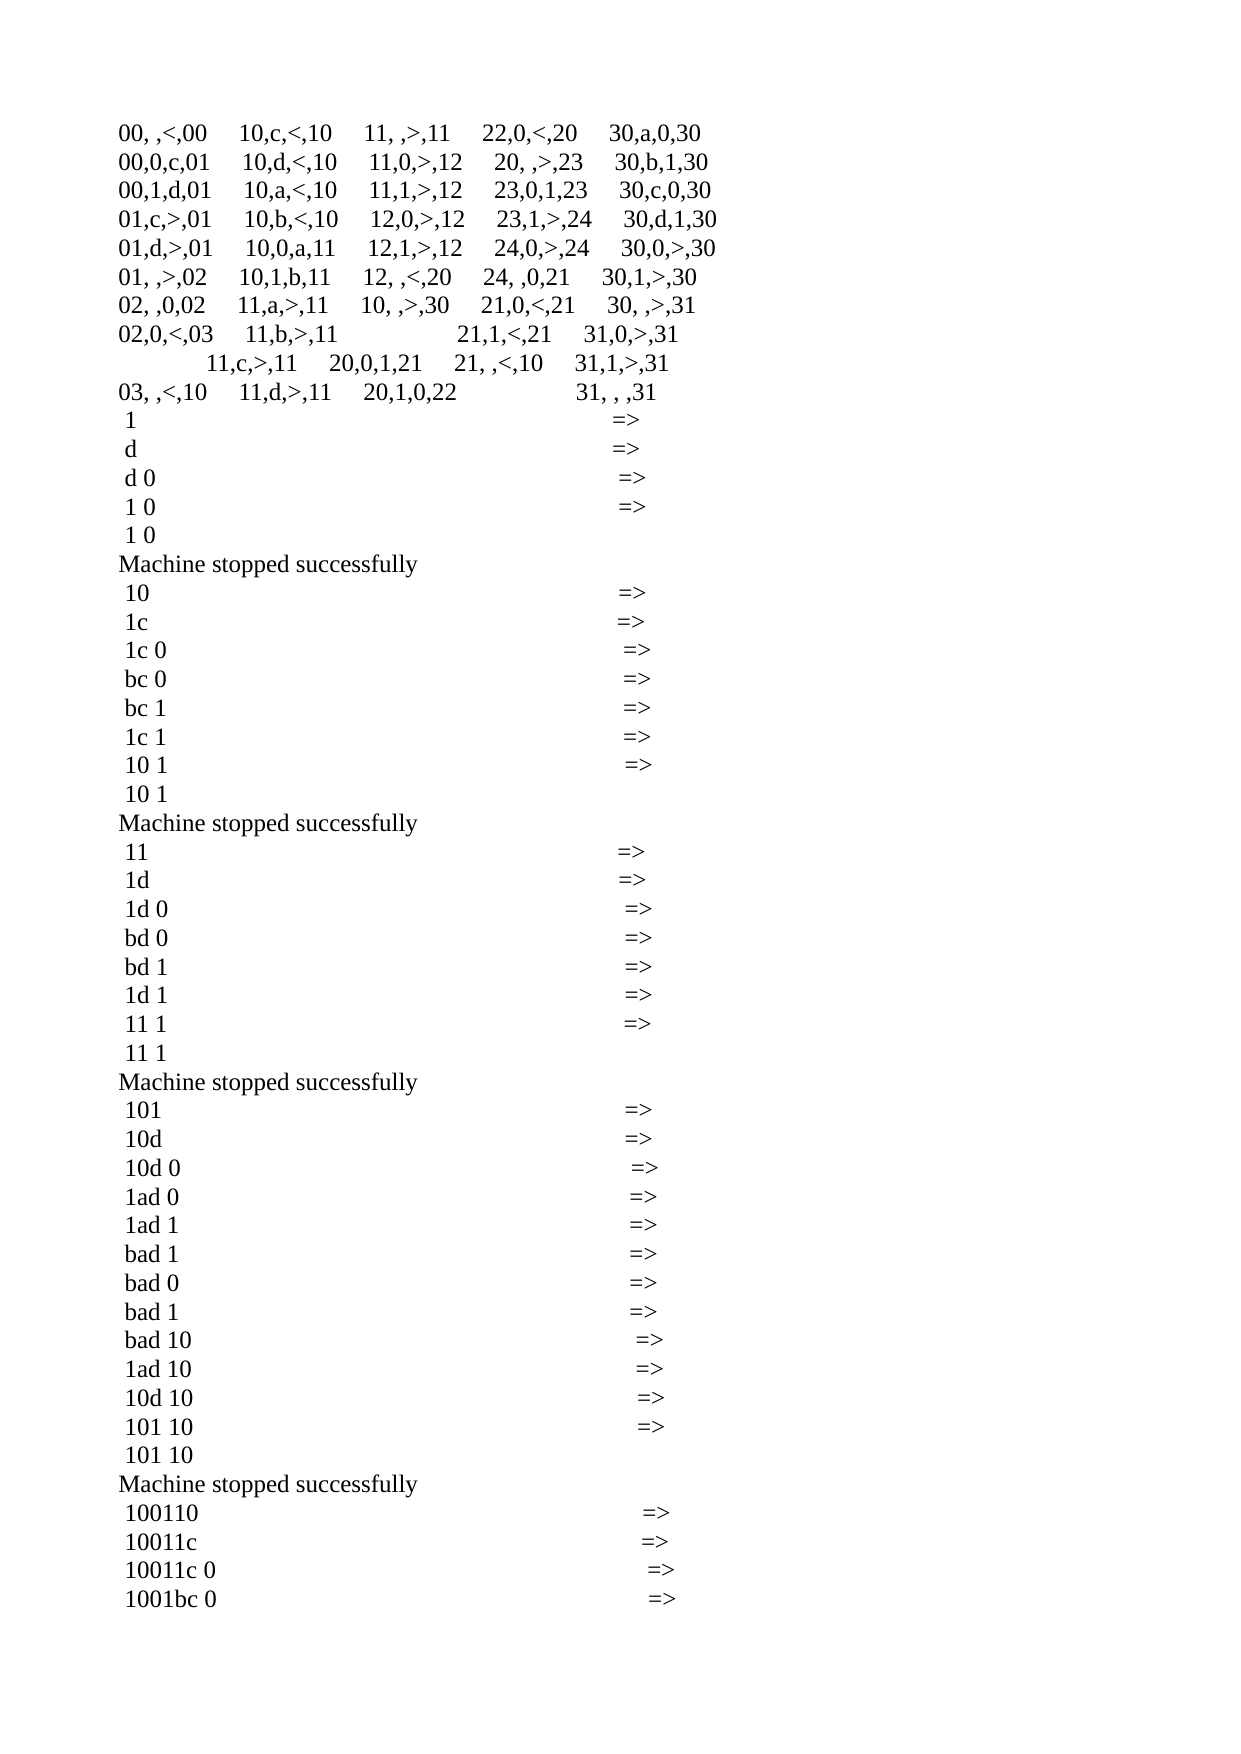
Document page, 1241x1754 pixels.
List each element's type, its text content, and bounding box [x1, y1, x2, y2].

text 00,1,d,01 10,a,<,10 11,1,>,12 23,0,1,23 30,c,0,30 [118, 176, 1122, 204]
text Machine stopped successfully [118, 1469, 1122, 1498]
text Machine stopped successfully [118, 549, 1122, 578]
text 11 => [118, 837, 1122, 866]
text 10 1 => [118, 751, 1122, 779]
text bad 1 => [118, 1239, 1122, 1268]
text 10d => [118, 1124, 1122, 1153]
text d => [118, 434, 1122, 463]
text bc 1 => [118, 693, 1122, 722]
text bd 0 => [118, 923, 1122, 952]
text 101 => [118, 1096, 1122, 1124]
text Machine stopped successfully [118, 1067, 1122, 1096]
text 02, ,0,02 11,a,>,11 10, ,>,30 21,0,<,21 30, ,>,31 [118, 291, 1122, 319]
text 1ad 0 => [118, 1182, 1122, 1211]
text 01,c,>,01 10,b,<,10 12,0,>,12 23,1,>,24 30,d,1,30 [118, 204, 1122, 233]
text Machine stopped successfully [118, 808, 1122, 837]
text 1c 0 => [118, 636, 1122, 664]
text 101 10 [118, 1441, 1122, 1469]
text d 0 => [118, 463, 1122, 492]
text 100110 => [118, 1498, 1122, 1527]
text 10011c 0 => [118, 1556, 1122, 1584]
text 1 0 => [118, 492, 1122, 521]
text 11 1 [118, 1038, 1122, 1067]
text 11 1 => [118, 1009, 1122, 1038]
text 1d 0 => [118, 894, 1122, 923]
text 1001bc 0 => [118, 1584, 1122, 1613]
text 03, ,<,10 11,d,>,11 20,1,0,22 31, , ,31 [118, 377, 1122, 406]
text 1 => [118, 406, 1122, 434]
text 1ad 1 => [118, 1211, 1122, 1239]
text bad 1 => [118, 1297, 1122, 1326]
text 10011c => [118, 1527, 1122, 1556]
text 10 1 [118, 779, 1122, 808]
text bad 0 => [118, 1268, 1122, 1297]
text 101 10 => [118, 1412, 1122, 1441]
text 10d 10 => [118, 1383, 1122, 1412]
text 1d 1 => [118, 981, 1122, 1009]
text 01, ,>,02 10,1,b,11 12, ,<,20 24, ,0,21 30,1,>,30 [118, 262, 1122, 291]
text 00,0,c,01 10,d,<,10 11,0,>,12 20, ,>,23 30,b,1,30 [118, 147, 1122, 176]
text 1ad 10 => [118, 1354, 1122, 1383]
text 1c => [118, 607, 1122, 636]
text 10 => [118, 578, 1122, 607]
text 01,d,>,01 10,0,a,11 12,1,>,12 24,0,>,24 30,0,>,30 [118, 233, 1122, 262]
text 10d 0 => [118, 1153, 1122, 1182]
text 1 0 [118, 521, 1122, 549]
text 11,c,>,11 20,0,1,21 21, ,<,10 31,1,>,31 [118, 348, 1122, 377]
text 02,0,<,03 11,b,>,11 21,1,<,21 31,0,>,31 [118, 319, 1122, 348]
text 1c 1 => [118, 722, 1122, 751]
text bc 0 => [118, 664, 1122, 693]
text bd 1 => [118, 952, 1122, 981]
text 1d => [118, 866, 1122, 894]
text 00, ,<,00 10,c,<,10 11, ,>,11 22,0,<,20 30,a,0,30 [118, 118, 1122, 147]
text bad 10 => [118, 1326, 1122, 1354]
